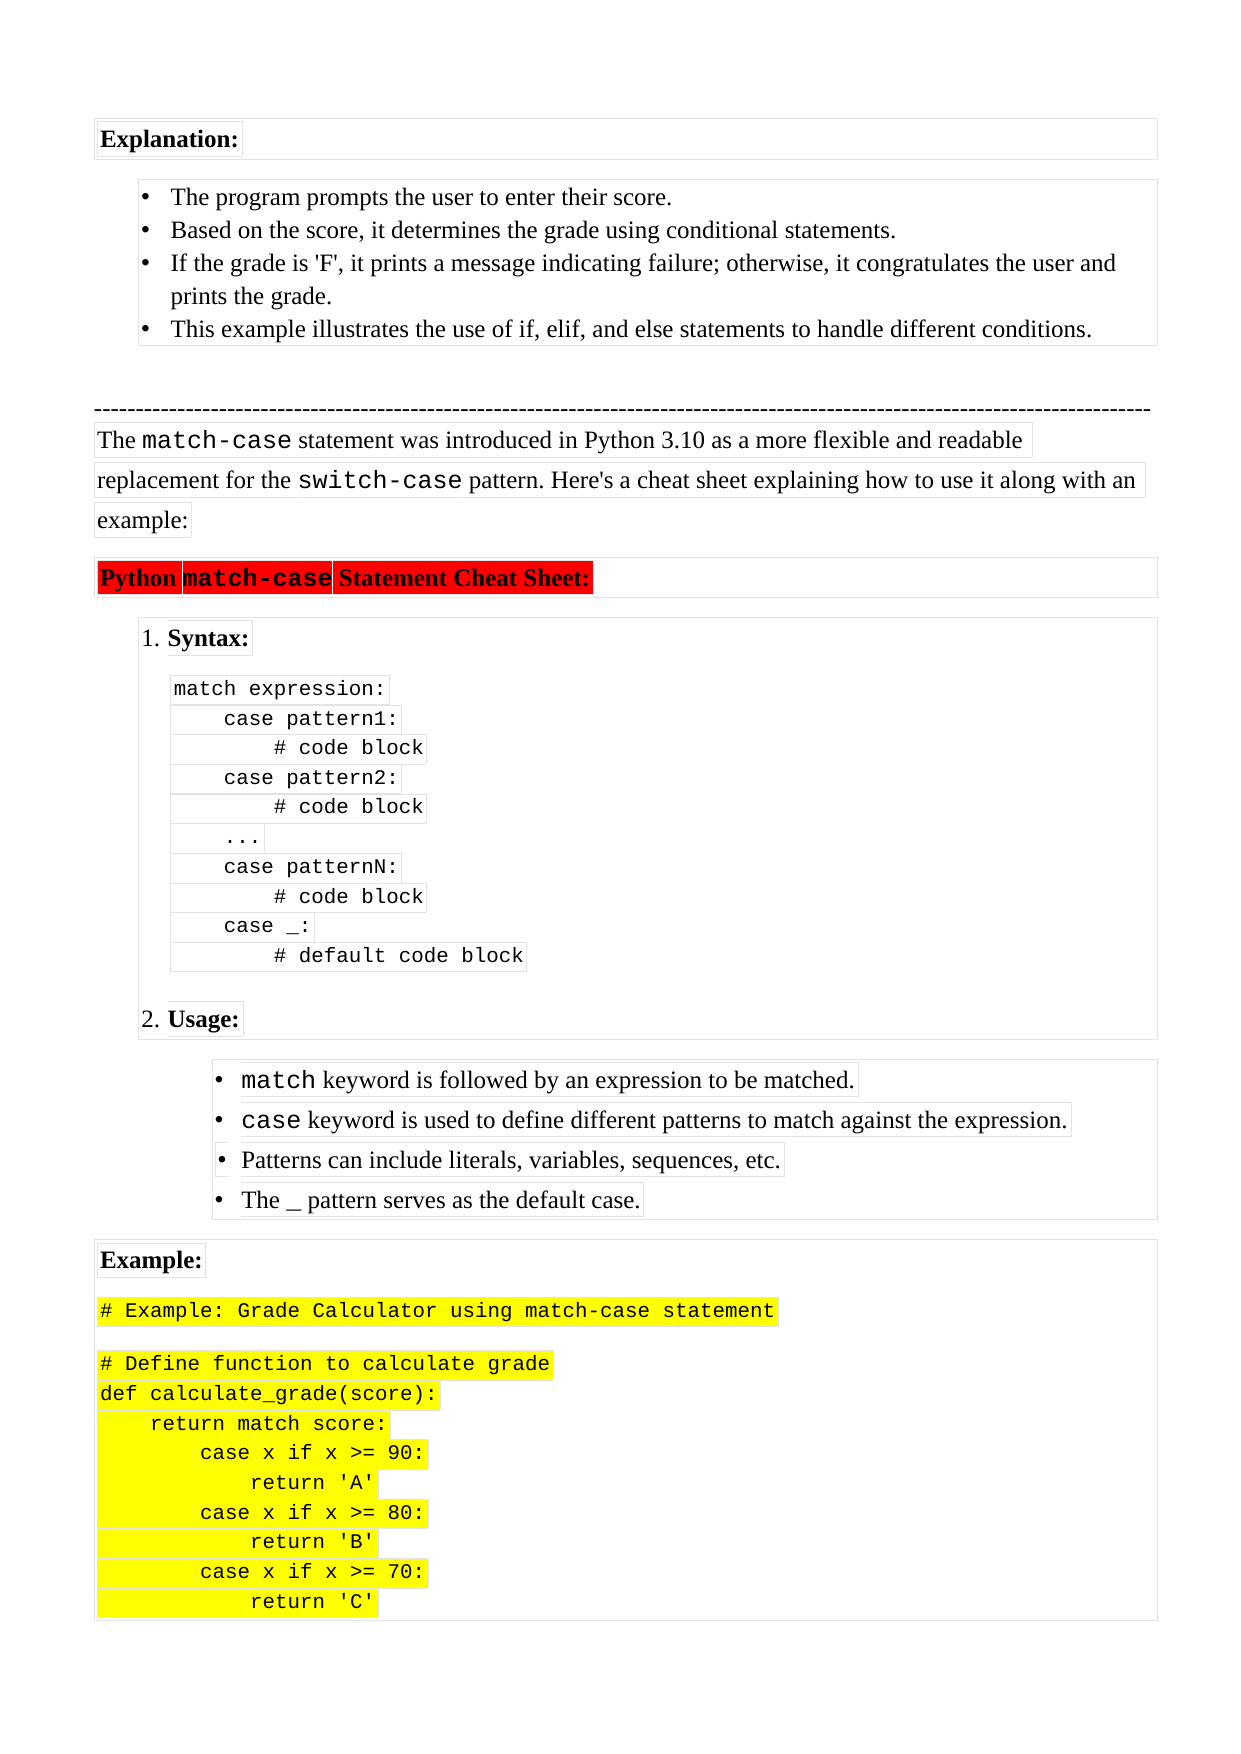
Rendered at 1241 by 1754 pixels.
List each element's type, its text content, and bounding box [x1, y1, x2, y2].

text def calculate_grade(score): [98, 1377, 1157, 1407]
text return match score: [98, 1411, 390, 1436]
text # Define function to calculate grade [95, 1347, 1157, 1377]
list [139, 761, 170, 791]
list # code block [171, 879, 401, 883]
list # code block [402, 791, 1157, 820]
text case x if x >= 70: [379, 1555, 1157, 1585]
list This example illustrates the use of if, elif, and else statements to handle different conditions. [139, 311, 1157, 345]
list [402, 761, 1157, 791]
list # code block [171, 735, 426, 761]
list # default code block [315, 939, 1157, 972]
list If the grade is 'F', it prints a message indicating failure; otherwise, it congratulates the user and prints the grade. [139, 245, 1157, 309]
list # default code block [139, 939, 170, 972]
list The _ pattern serves as the default case. [213, 1179, 1157, 1219]
list # code block [402, 731, 1157, 761]
text The match-case statement was introduced in Python 3.10 as a more flexible and readable replacement for the switch-case pattern. Here's a cheat sheet explaining how to use it along with an example: [94, 422, 1157, 537]
list [139, 820, 170, 850]
text return 'B' [98, 1530, 378, 1555]
list # code block [139, 791, 170, 820]
text return 'C' [95, 1585, 1157, 1620]
text case x if x >= 80: [98, 1500, 428, 1525]
list # code block [171, 884, 426, 909]
list case patternN: [265, 850, 1157, 879]
list [315, 909, 1157, 939]
list # default code block [171, 943, 526, 971]
text [379, 1525, 1157, 1555]
list case pattern1: [171, 706, 401, 731]
text Explanation: [95, 119, 1157, 159]
list Usage: [139, 998, 1157, 1039]
list The program prompts the user to enter their score. [139, 180, 1157, 211]
text case x if x >= 80: [379, 1496, 1157, 1525]
text case x if x >= 90: [391, 1436, 1157, 1466]
list Syntax: [139, 618, 1157, 655]
list case _: [171, 913, 314, 939]
text Python match-case Statement Cheat Sheet: [95, 558, 1157, 597]
list [265, 820, 1157, 850]
list Based on the score, it determines the grade using conditional statements. [139, 212, 1157, 243]
list case pattern2: [171, 765, 401, 791]
list match keyword is followed by an expression to be matched. [213, 1060, 1157, 1097]
list Patterns can include literals, variables, sequences, etc. [213, 1139, 1157, 1177]
text # Example: Grade Calculator using match-case statement [95, 1294, 1157, 1327]
list match expression: [139, 672, 1157, 701]
text return 'A' [98, 1466, 1157, 1496]
list # code block [402, 879, 1157, 909]
list # code block [139, 731, 170, 761]
list # code block [139, 879, 170, 909]
list case patternN: [171, 854, 401, 879]
text case x if x >= 70: [98, 1559, 428, 1585]
list case patternN: [139, 850, 170, 879]
text ------------------------------------------------------------------------------------------------------------------------------- [94, 393, 1157, 422]
list case pattern1: [139, 701, 170, 731]
list case pattern1: [390, 701, 1157, 731]
text case x if x >= 90: [98, 1440, 428, 1466]
list ... [171, 824, 264, 850]
list # code block [171, 795, 426, 820]
text Example: [95, 1240, 1157, 1277]
text [391, 1407, 1157, 1436]
list case keyword is used to define different patterns to match against the expression. [213, 1099, 1157, 1137]
list [139, 909, 170, 939]
